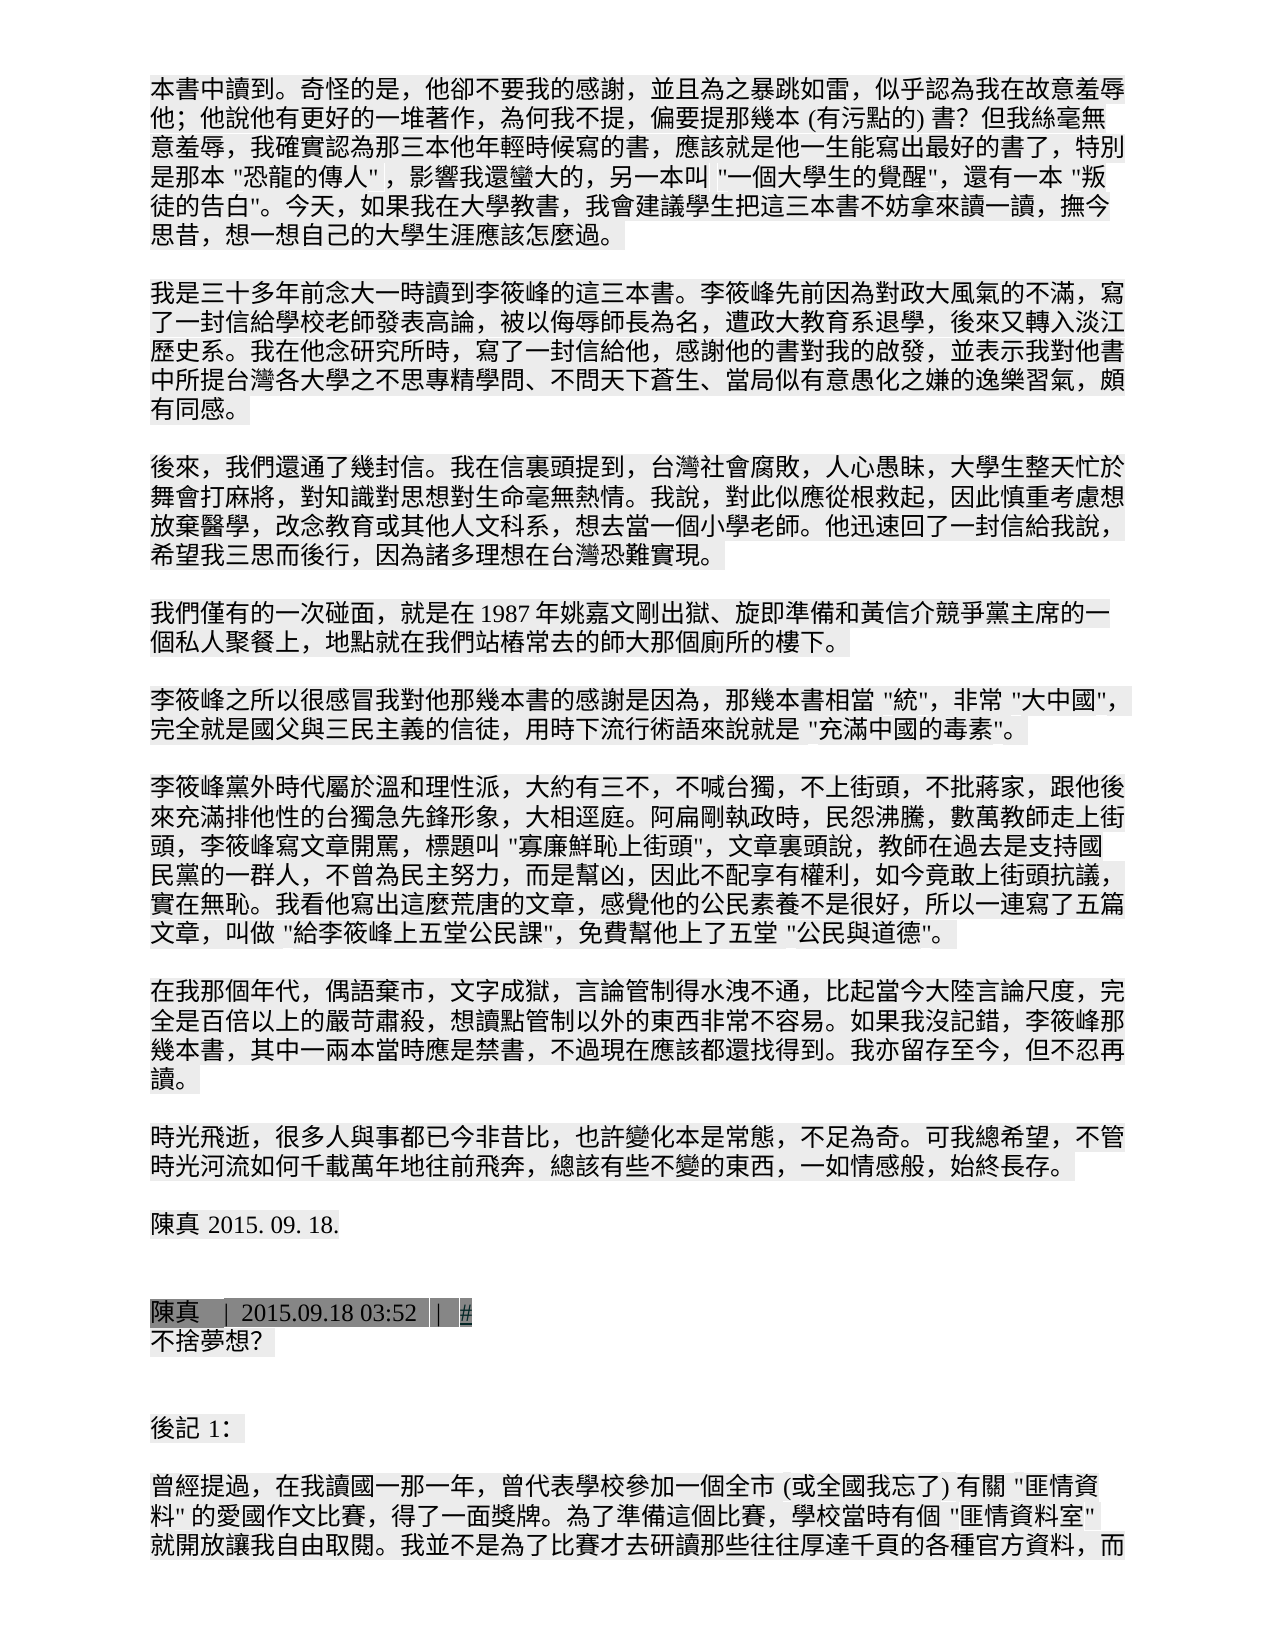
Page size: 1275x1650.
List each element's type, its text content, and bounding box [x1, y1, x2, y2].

text 不捨夢想？ 後記 1： 曾經提過，在我讀國一那一年，曾代表學校參加一個全市 (或全國我忘了) 有關 "匪情資料" 的愛國作文比賽，得了一面獎牌。為了準備這個比賽，學校當時有個 "匪情資料室" 就開放讓我自由取閱。我並不是為了比賽才去研讀那些往往厚達千頁的各種官方資料，而是讀出熱情來。它不光講國共內戰，北伐，抗戰，也講到共匪的各種奇奇怪怪的運動與天災人禍，三反五反、大躍進、土法煉鋼、大鳴大放以及各種階級鬥爭與大饑荒人吃人慘劇等等，同時也講到五四運動、胡適，中國公學，聞一多....除了歷史，講得最多的當然就是在我念國中當時大陸正如火如荼的文革、四人幫、紅衛兵、打著紅旗反紅旗、打倒牛鬼蛇神等等等。 我那早已幻滅的辦學夢想，也許最早就來自這個時候。後來上高中、念大學後，讀了更多有關中國公學的資料，對它更是非常非常嚮往；"中國公學" 四個字，從小到大，從少年到青年到中年，始終縈繞我心，揮之不去。但我從小學到大學，在台灣念過的學校卻是一間比一間恐怖，那不是在教育人，而是整人；心靈虐待，傷害大腦，扭曲人格，意識形態充斥，充滿虛榮與非理性，乃至愚蠢，對真實與真理毫無熱情，對於功名利祿倒是前仆後繼，甚至無所不用其極，大學淪為一種垃圾加工廠、競技場，自愚愚人，莫此為甚。但是，大部份老師和學生卻似乎很滿意如此，甚至以之為傲。 少年胡適就是出身中國公學，後來擔任校長。僅有小學學歷的沈從文，便是應胡適之邀來此任教，在大學部教現代文學，愛上了坐在台下的一個女學生--張兆和。 胡適念中國公學時，應該差不多16-17歲吧，當時，一些學生因為不滿學校取消 "學生參與校務" 的立校傳統，藉由罷課，與校方起了衝突。校方旋即施展高壓手段，退學了一些人，結果，造成包括胡適在內的一百多個學生的跟進，自動離校走人，不念了。這一百多個同學竟然以十分克難的方式，自己找場地，找老師，找職員，創辦了一所學校就叫做 "新中國公學"，跟母校打擂台。胡適當時其實連一張小學畢業證書也沒有 (他經常在換學校)，但他並沒有繼續就讀 "新中國公學"，而是在 "新中國公學" 教起書來，教英文。一兩年後，新舊公學達成協議，合併為一所學校。 中國公學，是我心目中，學校之所以是學校、大學之所以 "大" 的一個理想典範，真正重視知識和思想以及做為一個人的價值。胡適在1929年的畢業典禮上，以校長身份，留下一句臨別贈言給畢業生，他說："不要放棄學問"。沒想到，事隔86年，網路上竟然還能找到當時這段致詞的全文，但我聽這聲音不像胡適本人，應是後人照著唸稿子： http://www.tudou.com/programs/view/PVTpDjUdvy8/ 胡適這些話，年少聽聞，熱血澎湃，當你歷盡無數艱難滄桑，更覺生命可貴；倏忽即過，不應虛擲。 當你年輕時，不妨一字一句把這些表面上平淡無奇的話，熱烈地聽進心裏頭。三十年後，當你回首過往，再來重新聽聽胡適這些話，想想它究竟有沒有道理。 胡適這些話也許可以如此改述：莫忘初衷，不要荒廢生命。 陳真 2015. 09. 18. [150, 1328, 1125, 1560]
text 陳真 | 2015.09.18 03:52 | # [150, 1298, 1125, 1328]
text 後記 2 講到中國公學，其實我應該順便感謝三十多年前的一個人，因為我有些資料就是從他的三本書中讀到。奇怪的是，他卻不要我的感謝，並且為之暴跳如雷，似乎認為我在故意羞辱他；他說他有更好的一堆著作，為何我不提，偏要提那幾本 (有污點的) 書？但我絲毫無意羞辱，我確實認為那三本他年輕時候寫的書，應該就是他一生能寫出最好的書了，特別是那本 "恐龍的傳人" ，影響我還蠻大的，另一本叫 "一個大學生的覺醒"，還有一本 "叛徒的告白"。今天，如果我在大學教書，我會建議學生把這三本書不妨拿來讀一讀，撫今思昔，想一想自己的大學生涯應該怎麼過。 我是三十多年前念大一時讀到李筱峰的這三本書。李筱峰先前因為對政大風氣的不滿，寫了一封信給學校老師發表高論，被以侮辱師長為名，遭政大教育系退學，後來又轉入淡江歷史系。我在他念研究所時，寫了一封信給他，感謝他的書對我的啟發，並表示我對他書中所提台灣各大學之不思專精學問、不問天下蒼生、當局似有意愚化之嫌的逸樂習氣，頗有同感。 後來，我們還通了幾封信。我在信裏頭提到，台灣社會腐敗，人心愚眛，大學生整天忙於舞會打麻將，對知識對思想對生命毫無熱情。我說，對此似應從根救起，因此慎重考慮想放棄醫學，改念教育或其他人文科系，想去當一個小學老師。他迅速回了一封信給我說，希望我三思而後行，因為諸多理想在台灣恐難實現。 我們僅有的一次碰面，就是在1987年姚嘉文剛出獄、旋即準備和黃信介競爭黨主席的一個私人聚餐上，地點就在我們站樁常去的師大那個廁所的樓下。 李筱峰之所以很感冒我對他那幾本書的感謝是因為，那幾本書相當 "統"，非常 "大中國"，完全就是國父與三民主義的信徒，用時下流行術語來說就是 "充滿中國的毒素"。 李筱峰黨外時代屬於溫和理性派，大約有三不，不喊台獨，不上街頭，不批蔣家，跟他後來充滿排他性的台獨急先鋒形象，大相逕庭。阿扁剛執政時，民怨沸騰，數萬教師走上街頭，李筱峰寫文章開罵，標題叫 "寡廉鮮恥上街頭"，文章裏頭說，教師在過去是支持國民黨的一群人，不曾為民主努力，而是幫凶，因此不配享有權利，如今竟敢上街頭抗議，實在無恥。我看他寫出這麼荒唐的文章，感覺他的公民素養不是很好，所以一連寫了五篇文章，叫做 "給李筱峰上五堂公民課"，免費幫他上了五堂 "公民與道德"。 在我那個年代，偶語棄市，文字成獄，言論管制得水洩不通，比起當今大陸言論尺度，完全是百倍以上的嚴苛肅殺，想讀點管制以外的東西非常不容易。如果我沒記錯，李筱峰那幾本書，其中一兩本當時應是禁書，不過現在應該都還找得到。我亦留存至今，但不忍再讀。 時光飛逝，很多人與事都已今非昔比，也許變化本是常態，不足為奇。可我總希望，不管時光河流如何千載萬年地往前飛奔，總該有些不變的東西，一如情感般，始終長存。 陳真 2015. 09. 18. [150, 75, 1125, 1239]
